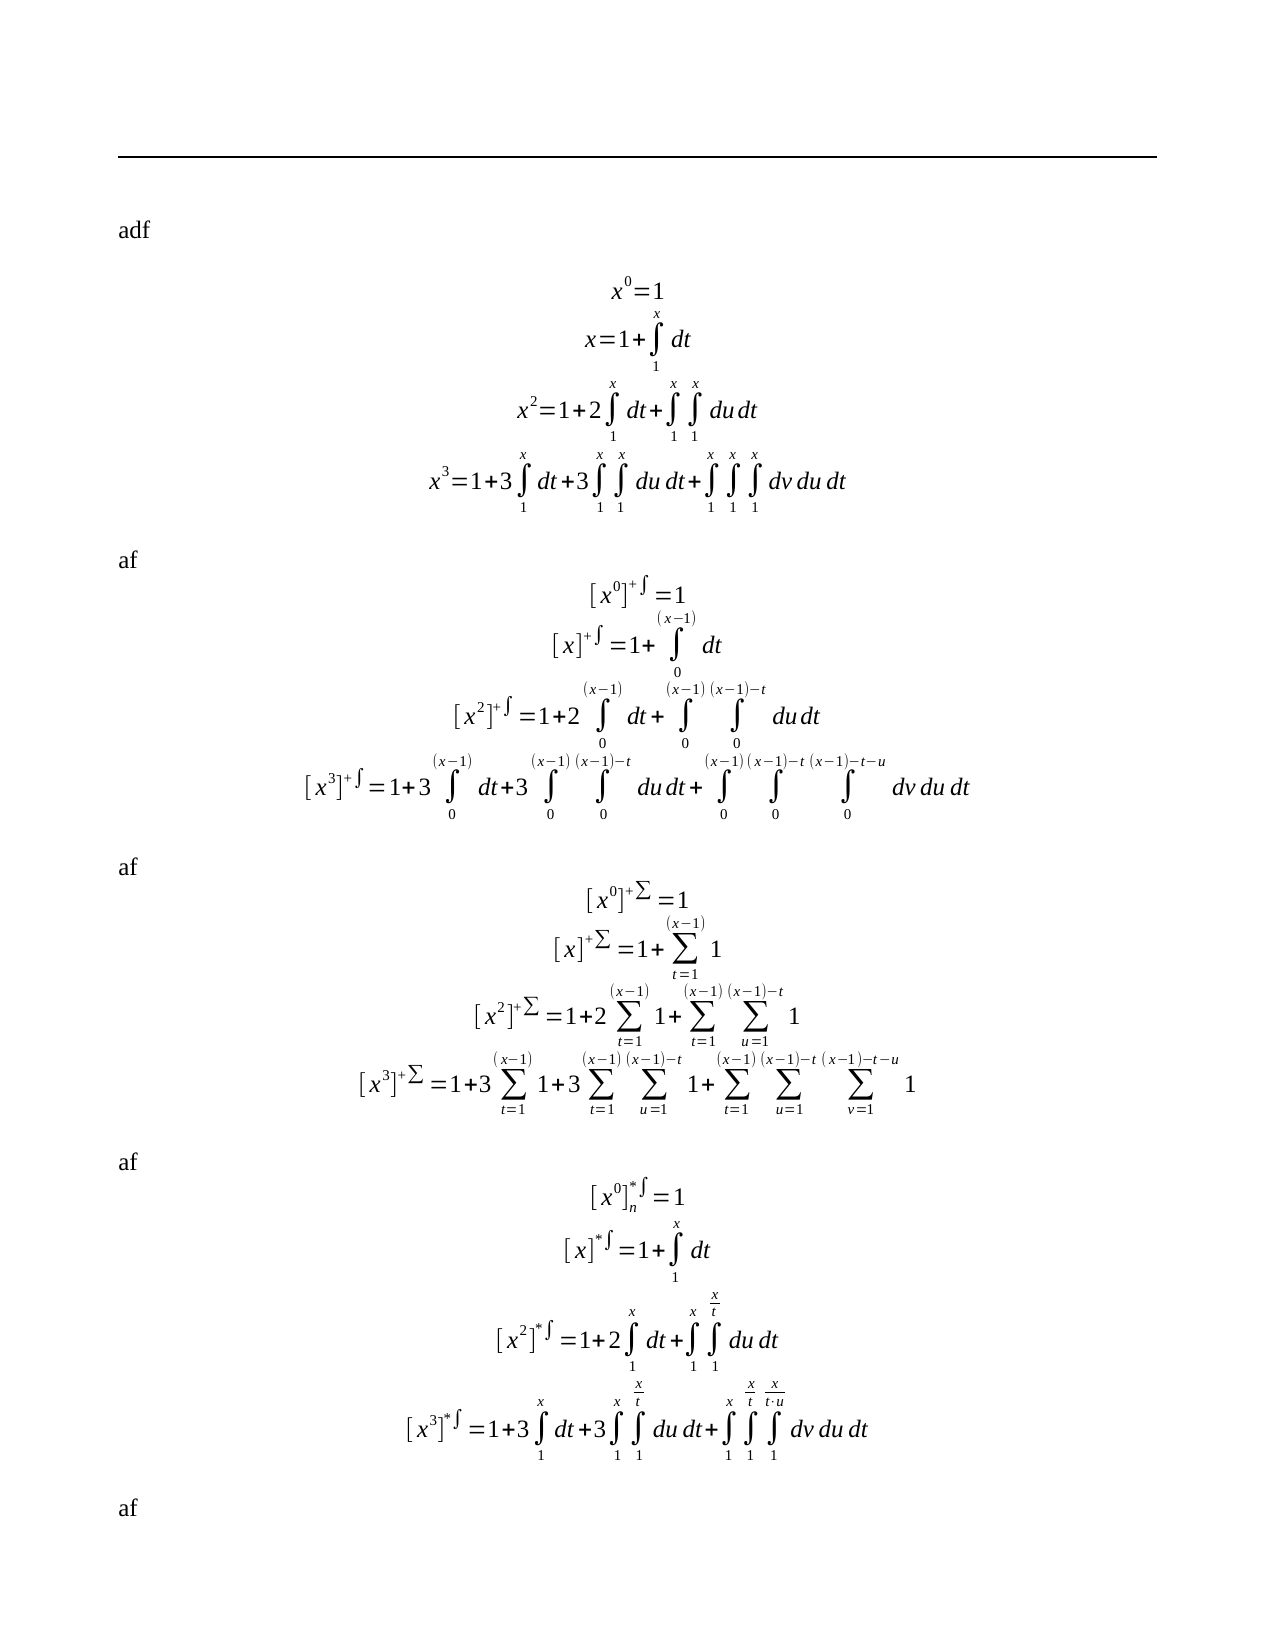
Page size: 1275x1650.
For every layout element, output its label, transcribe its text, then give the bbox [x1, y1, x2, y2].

text af [118, 1493, 1157, 1522]
text af [118, 852, 1157, 881]
text af [118, 545, 1157, 574]
text af [118, 1147, 1157, 1176]
text adf [118, 215, 1157, 244]
